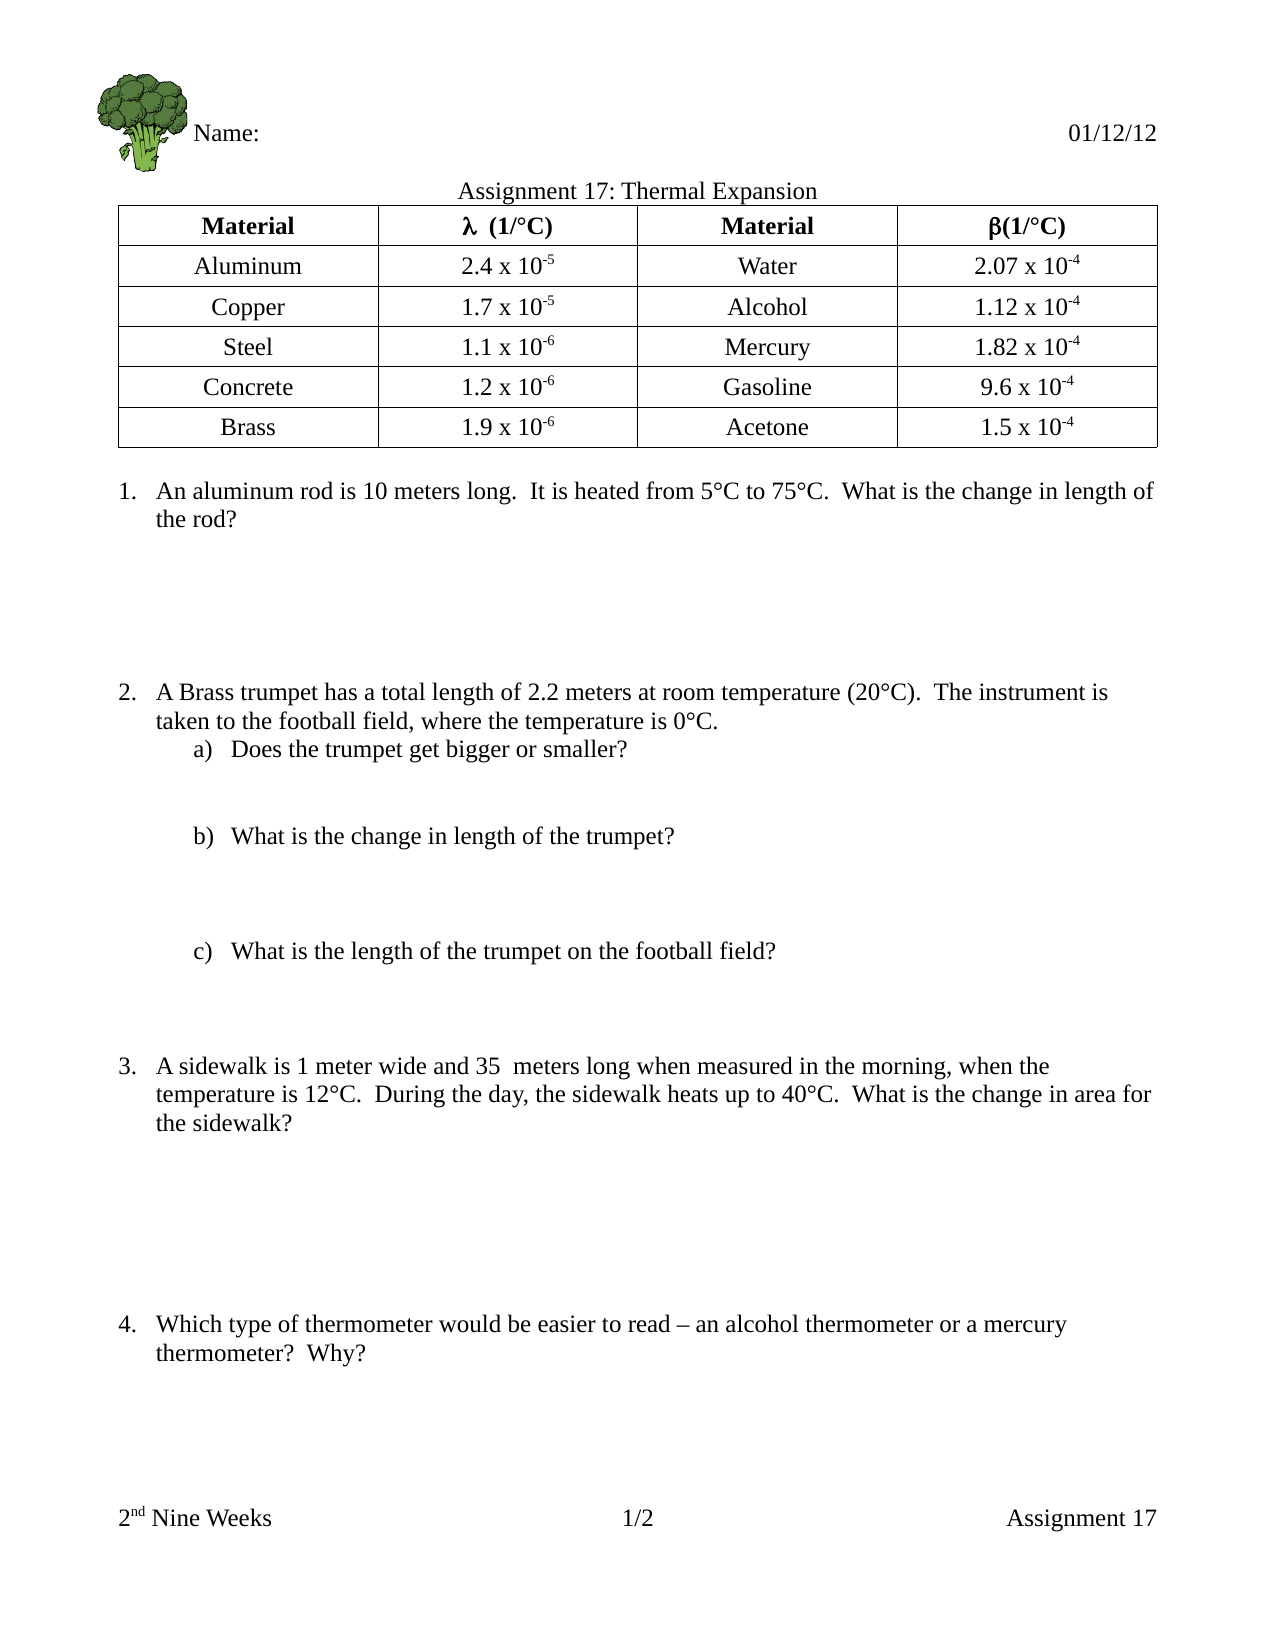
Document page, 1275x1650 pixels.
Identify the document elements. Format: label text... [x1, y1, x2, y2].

table_cell Water [638, 246, 897, 286]
table_cell 1.9 x 10-6 [379, 408, 637, 447]
list What is the change in length of the trumpet? [193, 821, 1157, 849]
table_cell Copper [119, 287, 378, 326]
list A sidewalk is 1 meter wide and 35 meters long when measured in the morning, when the temperature is 12°C. During the day, the sidewalk heats up to 40°C. What is the change in area for the sidewalk? [118, 1051, 1157, 1137]
table_cell 2.4 x 10-5 [379, 246, 637, 286]
table_cell 9.6 x 10-4 [898, 367, 1157, 407]
table_header l (1/°C) [379, 206, 637, 245]
table_cell Brass [119, 408, 378, 447]
table_cell Concrete [119, 367, 378, 407]
list What is the length of the trumpet on the football field? [193, 936, 1157, 964]
table_cell Aluminum [119, 246, 378, 286]
table_cell Alcohol [638, 287, 897, 326]
table_header Material [638, 206, 897, 245]
table_cell 1.82 x 10-4 [898, 327, 1157, 366]
table_cell 1.7 x 10-5 [379, 287, 637, 326]
table_cell 1.2 x 10-6 [379, 367, 637, 407]
list Does the trumpet get bigger or smaller? [193, 734, 1157, 763]
list A Brass trumpet has a total length of 2.2 meters at room temperature (20°C). The instrument is taken to the football field, where the temperature is 0°C. [118, 677, 1157, 734]
table_cell 2.07 x 10-4 [898, 246, 1157, 286]
table_header Material [119, 206, 378, 245]
table_cell 1.12 x 10-4 [898, 287, 1157, 326]
table_cell 1.1 x 10-6 [379, 327, 637, 366]
list An aluminum rod is 10 meters long. It is heated from 5°C to 75°C. What is the change in length of the rod? [118, 476, 1157, 533]
table_cell 1.5 x 10-4 [898, 408, 1157, 447]
text Assignment 17: Thermal Expansion [118, 176, 1157, 205]
table_cell Gasoline [638, 367, 897, 407]
table_header b(1/°C) [898, 206, 1157, 245]
table_cell Mercury [638, 327, 897, 366]
picture [97, 74, 188, 172]
table_cell Acetone [638, 408, 897, 447]
table_cell Steel [119, 327, 378, 366]
list Which type of thermometer would be easier to read – an alcohol thermometer or a mercury thermometer? Why? [118, 1309, 1157, 1367]
